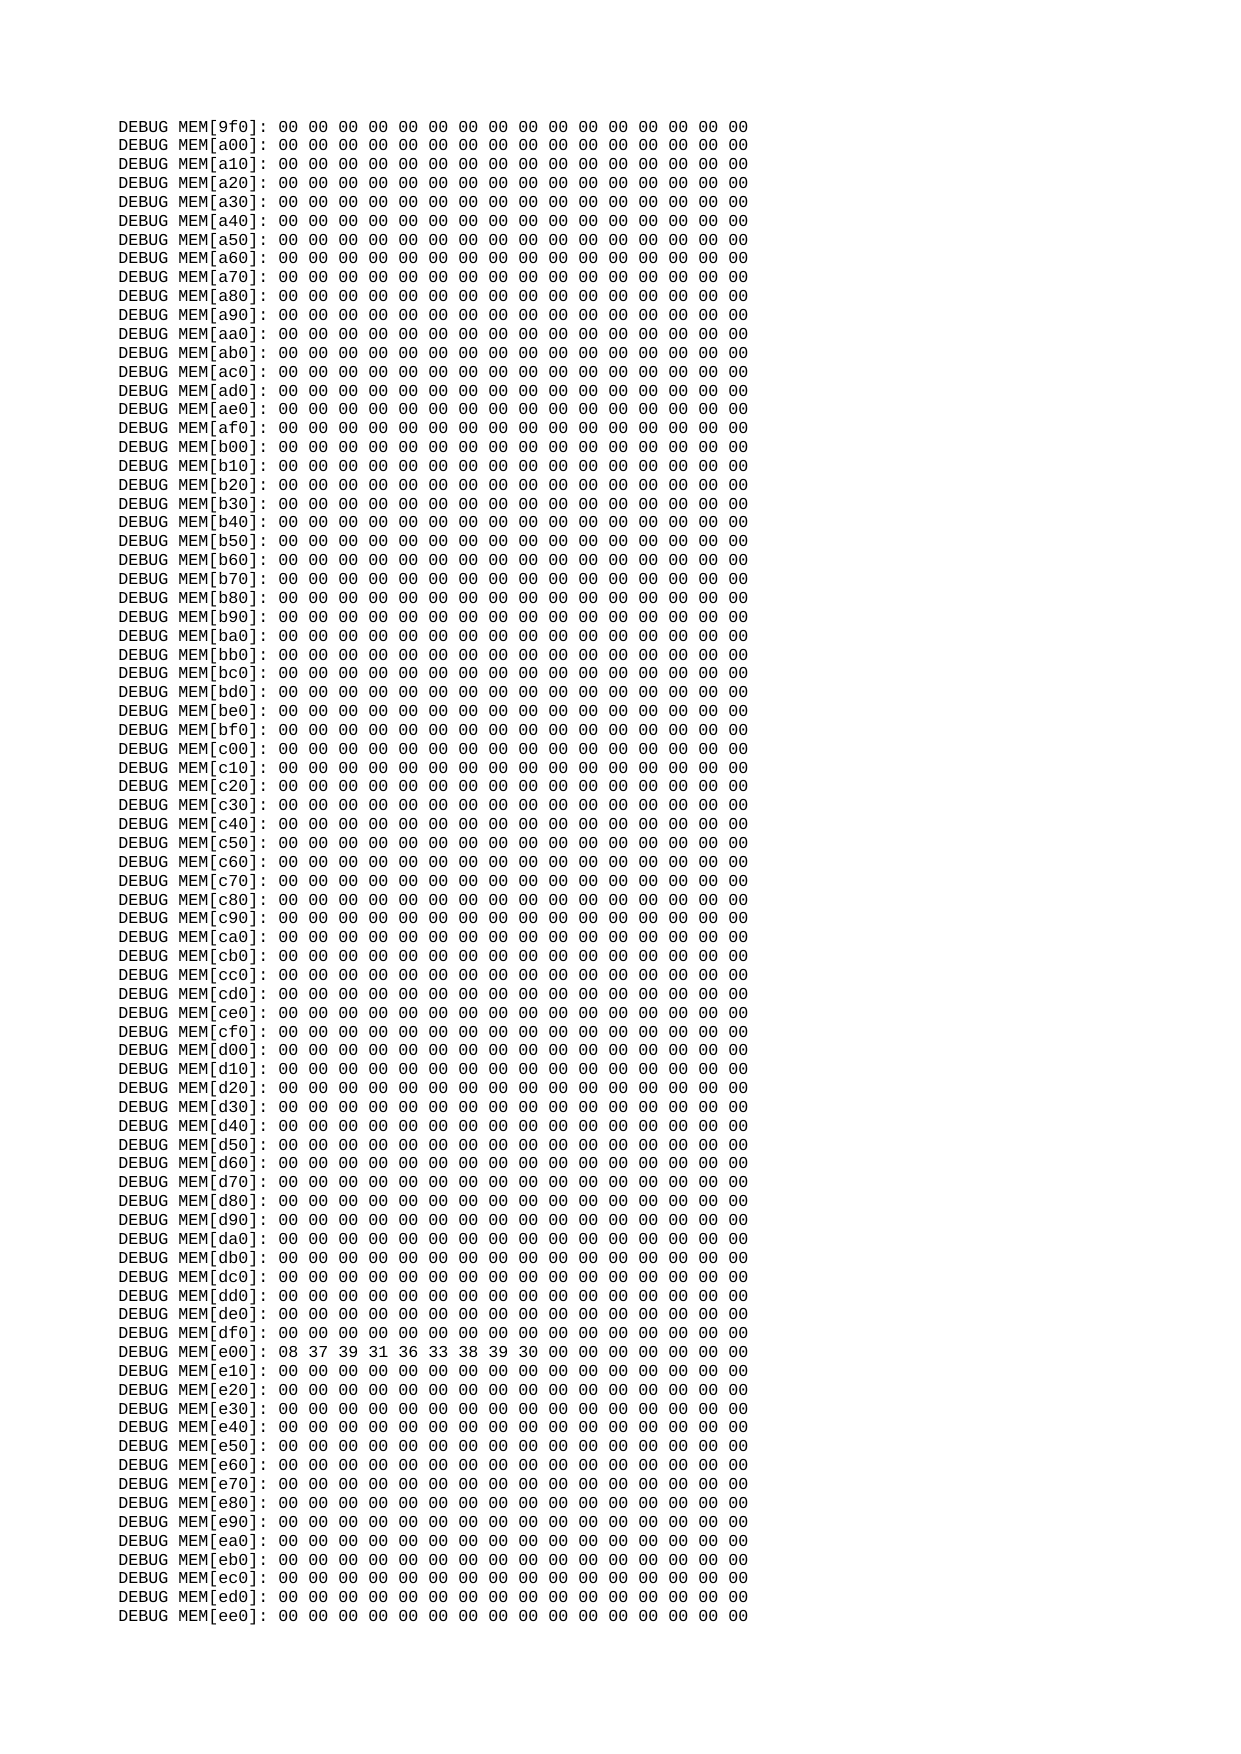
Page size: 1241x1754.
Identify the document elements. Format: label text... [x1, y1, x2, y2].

text DEBUG MEM[e80]: 00 00 00 00 00 00 00 00 00 00 00 00 00 00 00 00 [118, 1494, 1122, 1513]
text DEBUG MEM[e90]: 00 00 00 00 00 00 00 00 00 00 00 00 00 00 00 00 [118, 1513, 1122, 1532]
text DEBUG MEM[dc0]: 00 00 00 00 00 00 00 00 00 00 00 00 00 00 00 00 [118, 1268, 1122, 1287]
text DEBUG MEM[b80]: 00 00 00 00 00 00 00 00 00 00 00 00 00 00 00 00 [118, 589, 1122, 608]
text DEBUG MEM[b70]: 00 00 00 00 00 00 00 00 00 00 00 00 00 00 00 00 [118, 571, 1122, 589]
text DEBUG MEM[e00]: 08 37 39 31 36 33 38 39 30 00 00 00 00 00 00 00 [118, 1344, 1122, 1362]
text DEBUG MEM[d50]: 00 00 00 00 00 00 00 00 00 00 00 00 00 00 00 00 [118, 1136, 1122, 1155]
text DEBUG MEM[e50]: 00 00 00 00 00 00 00 00 00 00 00 00 00 00 00 00 [118, 1438, 1122, 1457]
text DEBUG MEM[a90]: 00 00 00 00 00 00 00 00 00 00 00 00 00 00 00 00 [118, 307, 1122, 326]
text DEBUG MEM[c60]: 00 00 00 00 00 00 00 00 00 00 00 00 00 00 00 00 [118, 853, 1122, 872]
text DEBUG MEM[b30]: 00 00 00 00 00 00 00 00 00 00 00 00 00 00 00 00 [118, 495, 1122, 514]
text DEBUG MEM[c10]: 00 00 00 00 00 00 00 00 00 00 00 00 00 00 00 00 [118, 759, 1122, 778]
text DEBUG MEM[ec0]: 00 00 00 00 00 00 00 00 00 00 00 00 00 00 00 00 [118, 1570, 1122, 1589]
text DEBUG MEM[e10]: 00 00 00 00 00 00 00 00 00 00 00 00 00 00 00 00 [118, 1362, 1122, 1381]
text DEBUG MEM[b50]: 00 00 00 00 00 00 00 00 00 00 00 00 00 00 00 00 [118, 533, 1122, 552]
text DEBUG MEM[ba0]: 00 00 00 00 00 00 00 00 00 00 00 00 00 00 00 00 [118, 627, 1122, 646]
text DEBUG MEM[d40]: 00 00 00 00 00 00 00 00 00 00 00 00 00 00 00 00 [118, 1117, 1122, 1136]
text DEBUG MEM[c70]: 00 00 00 00 00 00 00 00 00 00 00 00 00 00 00 00 [118, 872, 1122, 891]
text DEBUG MEM[b60]: 00 00 00 00 00 00 00 00 00 00 00 00 00 00 00 00 [118, 552, 1122, 571]
text DEBUG MEM[bf0]: 00 00 00 00 00 00 00 00 00 00 00 00 00 00 00 00 [118, 721, 1122, 740]
text DEBUG MEM[a80]: 00 00 00 00 00 00 00 00 00 00 00 00 00 00 00 00 [118, 288, 1122, 307]
text DEBUG MEM[be0]: 00 00 00 00 00 00 00 00 00 00 00 00 00 00 00 00 [118, 703, 1122, 721]
text DEBUG MEM[9f0]: 00 00 00 00 00 00 00 00 00 00 00 00 00 00 00 00 [118, 118, 1122, 137]
text DEBUG MEM[ae0]: 00 00 00 00 00 00 00 00 00 00 00 00 00 00 00 00 [118, 401, 1122, 420]
text DEBUG MEM[cb0]: 00 00 00 00 00 00 00 00 00 00 00 00 00 00 00 00 [118, 948, 1122, 967]
text DEBUG MEM[ad0]: 00 00 00 00 00 00 00 00 00 00 00 00 00 00 00 00 [118, 382, 1122, 401]
text DEBUG MEM[c80]: 00 00 00 00 00 00 00 00 00 00 00 00 00 00 00 00 [118, 891, 1122, 910]
text DEBUG MEM[eb0]: 00 00 00 00 00 00 00 00 00 00 00 00 00 00 00 00 [118, 1551, 1122, 1570]
text DEBUG MEM[aa0]: 00 00 00 00 00 00 00 00 00 00 00 00 00 00 00 00 [118, 326, 1122, 344]
text DEBUG MEM[ca0]: 00 00 00 00 00 00 00 00 00 00 00 00 00 00 00 00 [118, 929, 1122, 948]
text DEBUG MEM[a10]: 00 00 00 00 00 00 00 00 00 00 00 00 00 00 00 00 [118, 156, 1122, 175]
text DEBUG MEM[a40]: 00 00 00 00 00 00 00 00 00 00 00 00 00 00 00 00 [118, 212, 1122, 231]
text DEBUG MEM[e20]: 00 00 00 00 00 00 00 00 00 00 00 00 00 00 00 00 [118, 1381, 1122, 1400]
text DEBUG MEM[a60]: 00 00 00 00 00 00 00 00 00 00 00 00 00 00 00 00 [118, 250, 1122, 269]
text DEBUG MEM[dd0]: 00 00 00 00 00 00 00 00 00 00 00 00 00 00 00 00 [118, 1287, 1122, 1306]
text DEBUG MEM[da0]: 00 00 00 00 00 00 00 00 00 00 00 00 00 00 00 00 [118, 1231, 1122, 1249]
text DEBUG MEM[a00]: 00 00 00 00 00 00 00 00 00 00 00 00 00 00 00 00 [118, 137, 1122, 156]
text DEBUG MEM[d10]: 00 00 00 00 00 00 00 00 00 00 00 00 00 00 00 00 [118, 1061, 1122, 1080]
text DEBUG MEM[bd0]: 00 00 00 00 00 00 00 00 00 00 00 00 00 00 00 00 [118, 684, 1122, 703]
text DEBUG MEM[c00]: 00 00 00 00 00 00 00 00 00 00 00 00 00 00 00 00 [118, 740, 1122, 759]
text DEBUG MEM[e70]: 00 00 00 00 00 00 00 00 00 00 00 00 00 00 00 00 [118, 1476, 1122, 1494]
text DEBUG MEM[ac0]: 00 00 00 00 00 00 00 00 00 00 00 00 00 00 00 00 [118, 363, 1122, 382]
text DEBUG MEM[c40]: 00 00 00 00 00 00 00 00 00 00 00 00 00 00 00 00 [118, 816, 1122, 834]
text DEBUG MEM[ea0]: 00 00 00 00 00 00 00 00 00 00 00 00 00 00 00 00 [118, 1532, 1122, 1551]
text DEBUG MEM[d70]: 00 00 00 00 00 00 00 00 00 00 00 00 00 00 00 00 [118, 1174, 1122, 1193]
text DEBUG MEM[ab0]: 00 00 00 00 00 00 00 00 00 00 00 00 00 00 00 00 [118, 344, 1122, 363]
text DEBUG MEM[bb0]: 00 00 00 00 00 00 00 00 00 00 00 00 00 00 00 00 [118, 646, 1122, 665]
text DEBUG MEM[ce0]: 00 00 00 00 00 00 00 00 00 00 00 00 00 00 00 00 [118, 1004, 1122, 1023]
text DEBUG MEM[d90]: 00 00 00 00 00 00 00 00 00 00 00 00 00 00 00 00 [118, 1212, 1122, 1231]
text DEBUG MEM[de0]: 00 00 00 00 00 00 00 00 00 00 00 00 00 00 00 00 [118, 1306, 1122, 1325]
text DEBUG MEM[bc0]: 00 00 00 00 00 00 00 00 00 00 00 00 00 00 00 00 [118, 665, 1122, 684]
text DEBUG MEM[c50]: 00 00 00 00 00 00 00 00 00 00 00 00 00 00 00 00 [118, 834, 1122, 853]
text DEBUG MEM[e60]: 00 00 00 00 00 00 00 00 00 00 00 00 00 00 00 00 [118, 1457, 1122, 1476]
text DEBUG MEM[d20]: 00 00 00 00 00 00 00 00 00 00 00 00 00 00 00 00 [118, 1080, 1122, 1098]
text DEBUG MEM[b10]: 00 00 00 00 00 00 00 00 00 00 00 00 00 00 00 00 [118, 457, 1122, 476]
text DEBUG MEM[ee0]: 00 00 00 00 00 00 00 00 00 00 00 00 00 00 00 00 [118, 1608, 1122, 1626]
text DEBUG MEM[df0]: 00 00 00 00 00 00 00 00 00 00 00 00 00 00 00 00 [118, 1325, 1122, 1344]
text DEBUG MEM[b20]: 00 00 00 00 00 00 00 00 00 00 00 00 00 00 00 00 [118, 476, 1122, 495]
text DEBUG MEM[e30]: 00 00 00 00 00 00 00 00 00 00 00 00 00 00 00 00 [118, 1400, 1122, 1419]
text DEBUG MEM[d00]: 00 00 00 00 00 00 00 00 00 00 00 00 00 00 00 00 [118, 1042, 1122, 1061]
text DEBUG MEM[ed0]: 00 00 00 00 00 00 00 00 00 00 00 00 00 00 00 00 [118, 1589, 1122, 1608]
text DEBUG MEM[d60]: 00 00 00 00 00 00 00 00 00 00 00 00 00 00 00 00 [118, 1155, 1122, 1174]
text DEBUG MEM[cc0]: 00 00 00 00 00 00 00 00 00 00 00 00 00 00 00 00 [118, 967, 1122, 985]
text DEBUG MEM[a50]: 00 00 00 00 00 00 00 00 00 00 00 00 00 00 00 00 [118, 231, 1122, 250]
text DEBUG MEM[cd0]: 00 00 00 00 00 00 00 00 00 00 00 00 00 00 00 00 [118, 985, 1122, 1004]
text DEBUG MEM[c30]: 00 00 00 00 00 00 00 00 00 00 00 00 00 00 00 00 [118, 797, 1122, 816]
text DEBUG MEM[af0]: 00 00 00 00 00 00 00 00 00 00 00 00 00 00 00 00 [118, 420, 1122, 439]
text DEBUG MEM[d30]: 00 00 00 00 00 00 00 00 00 00 00 00 00 00 00 00 [118, 1098, 1122, 1117]
text DEBUG MEM[a30]: 00 00 00 00 00 00 00 00 00 00 00 00 00 00 00 00 [118, 193, 1122, 212]
text DEBUG MEM[c20]: 00 00 00 00 00 00 00 00 00 00 00 00 00 00 00 00 [118, 778, 1122, 797]
text DEBUG MEM[d80]: 00 00 00 00 00 00 00 00 00 00 00 00 00 00 00 00 [118, 1193, 1122, 1212]
text DEBUG MEM[b40]: 00 00 00 00 00 00 00 00 00 00 00 00 00 00 00 00 [118, 514, 1122, 533]
text DEBUG MEM[b90]: 00 00 00 00 00 00 00 00 00 00 00 00 00 00 00 00 [118, 608, 1122, 627]
text DEBUG MEM[c90]: 00 00 00 00 00 00 00 00 00 00 00 00 00 00 00 00 [118, 910, 1122, 929]
text DEBUG MEM[a70]: 00 00 00 00 00 00 00 00 00 00 00 00 00 00 00 00 [118, 269, 1122, 288]
text DEBUG MEM[cf0]: 00 00 00 00 00 00 00 00 00 00 00 00 00 00 00 00 [118, 1023, 1122, 1042]
text DEBUG MEM[e40]: 00 00 00 00 00 00 00 00 00 00 00 00 00 00 00 00 [118, 1419, 1122, 1438]
text DEBUG MEM[db0]: 00 00 00 00 00 00 00 00 00 00 00 00 00 00 00 00 [118, 1249, 1122, 1268]
text DEBUG MEM[a20]: 00 00 00 00 00 00 00 00 00 00 00 00 00 00 00 00 [118, 175, 1122, 193]
text DEBUG MEM[b00]: 00 00 00 00 00 00 00 00 00 00 00 00 00 00 00 00 [118, 439, 1122, 457]
